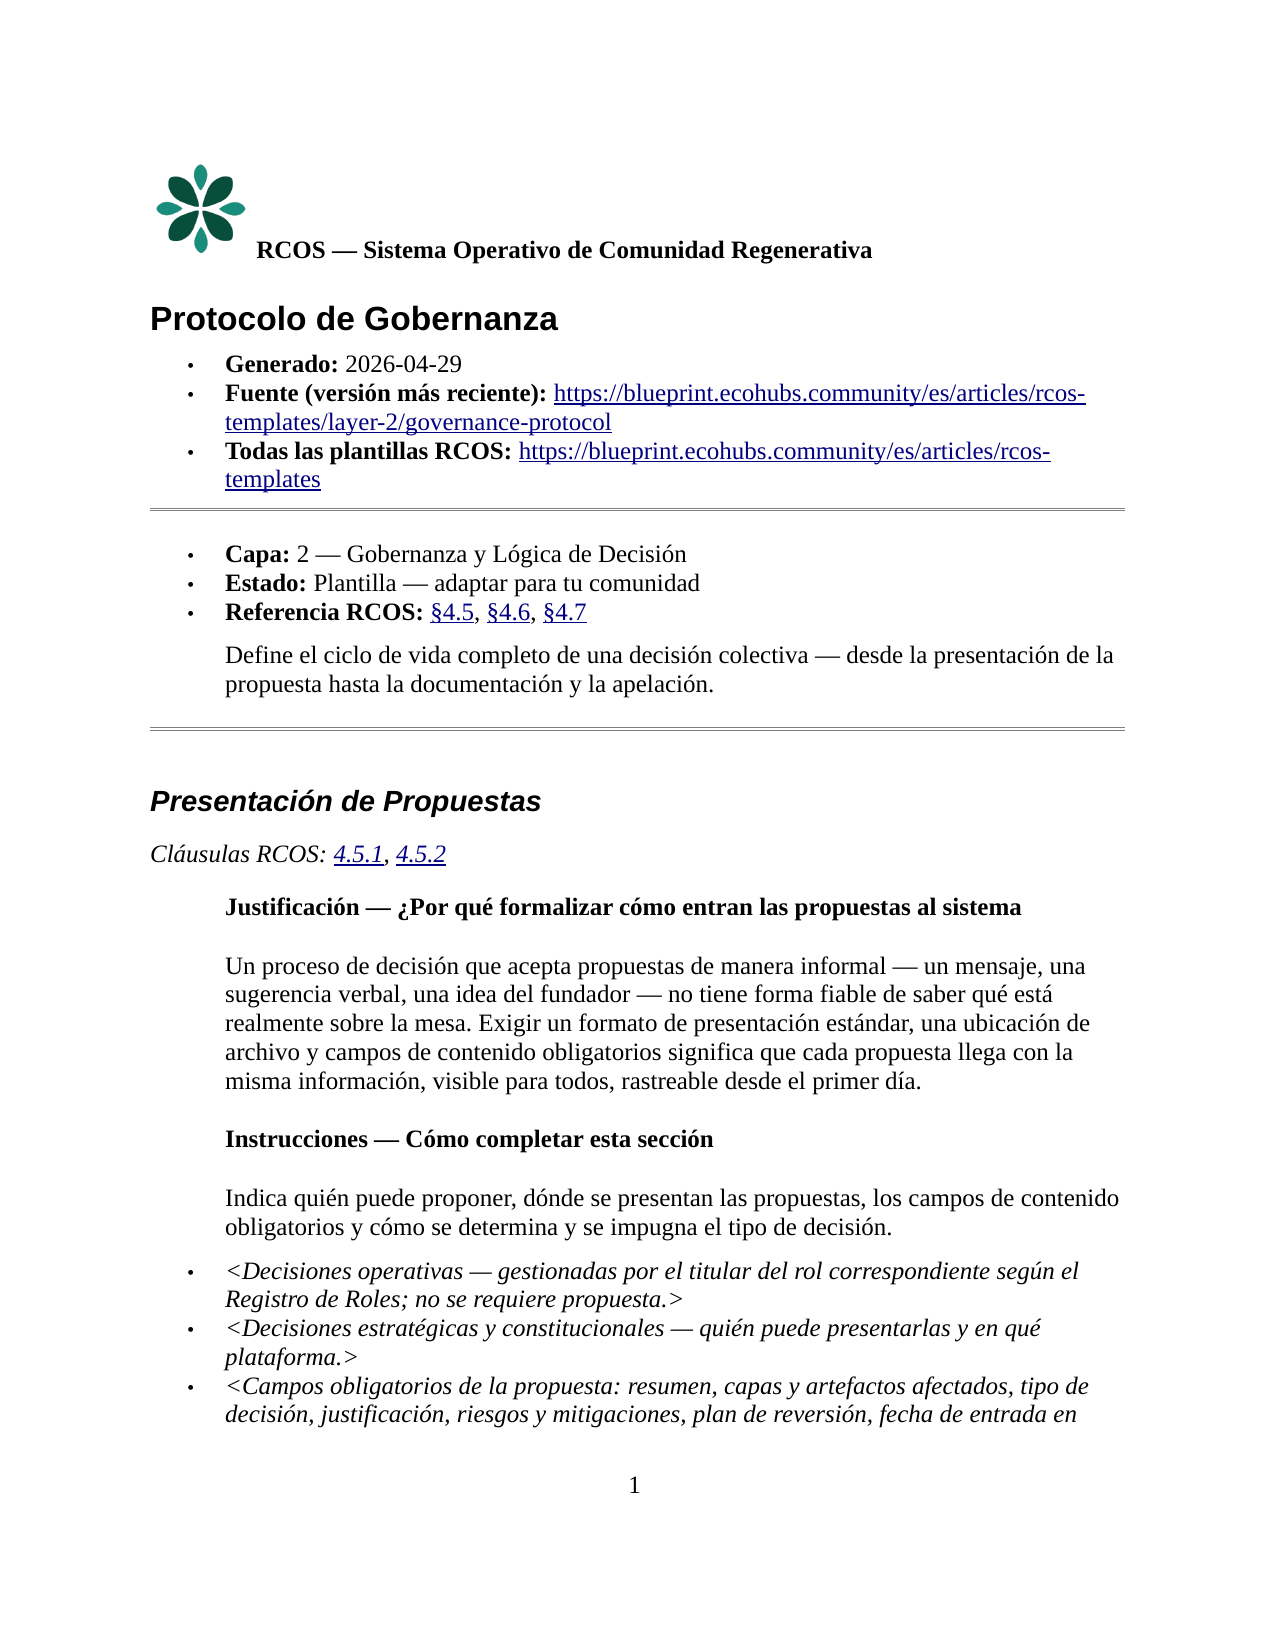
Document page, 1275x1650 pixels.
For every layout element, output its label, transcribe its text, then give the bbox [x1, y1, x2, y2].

text Justificación — ¿Por qué formalizar cómo entran las propuestas al sistema [225, 892, 1125, 921]
list <Decisiones operativas — gestionadas por el titular del rol correspondiente según el Registro de Roles; no se requiere propuesta.> [187, 1256, 1125, 1313]
list Referencia RCOS: §4.5, §4.6, §4.7 [187, 597, 1125, 626]
list Fuente (versión más reciente): https://blueprint.ecohubs.community/es/articles/rcos-templates/layer-2/governance-protocol [187, 378, 1125, 436]
list Capa: 2 — Gobernanza y Lógica de Decisión [187, 539, 1125, 568]
list <Campos obligatorios de la propuesta: resumen, capas y artefactos afectados, tipo de decisión, justificación, riesgos y mitigaciones, plan de reversión, fecha de entrada en [187, 1371, 1125, 1428]
list Todas las plantillas RCOS: https://blueprint.ecohubs.community/es/articles/rcos-templates [187, 436, 1125, 493]
text Indica quién puede proponer, dónde se presentan las propuestas, los campos de contenido obligatorios y cómo se determina y se impugna el tipo de decisión. [225, 1183, 1125, 1241]
text RCOS — Sistema Operativo de Comunidad Regenerativa [150, 159, 1125, 264]
subtitle Presentación de Propuestas [150, 784, 1125, 818]
list <Decisiones estratégicas y constitucionales — quién puede presentarlas y en qué plataforma.> [187, 1313, 1125, 1371]
text Cláusulas RCOS: 4.5.1, 4.5.2 [150, 839, 1125, 868]
subtitle Protocolo de Gobernanza [150, 298, 1125, 337]
text Instrucciones — Cómo completar esta sección [225, 1124, 1125, 1153]
list Estado: Plantilla — adaptar para tu comunidad [187, 568, 1125, 597]
text Define el ciclo de vida completo de una decisión colectiva — desde la presentación de la propuesta hasta la documentación y la apelación. [225, 641, 1125, 698]
picture [150, 158, 251, 259]
list Generado: 2026-04-29 [187, 349, 1125, 378]
text Un proceso de decisión que acepta propuestas de manera informal — un mensaje, una sugerencia verbal, una idea del fundador — no tiene forma fiable de saber qué está realmente sobre la mesa. Exigir un formato de presentación estándar, una ubicación de archivo y campos de contenido obligatorios significa que cada propuesta llega con la misma información, visible para todos, rastreable desde el primer día. [225, 951, 1125, 1094]
